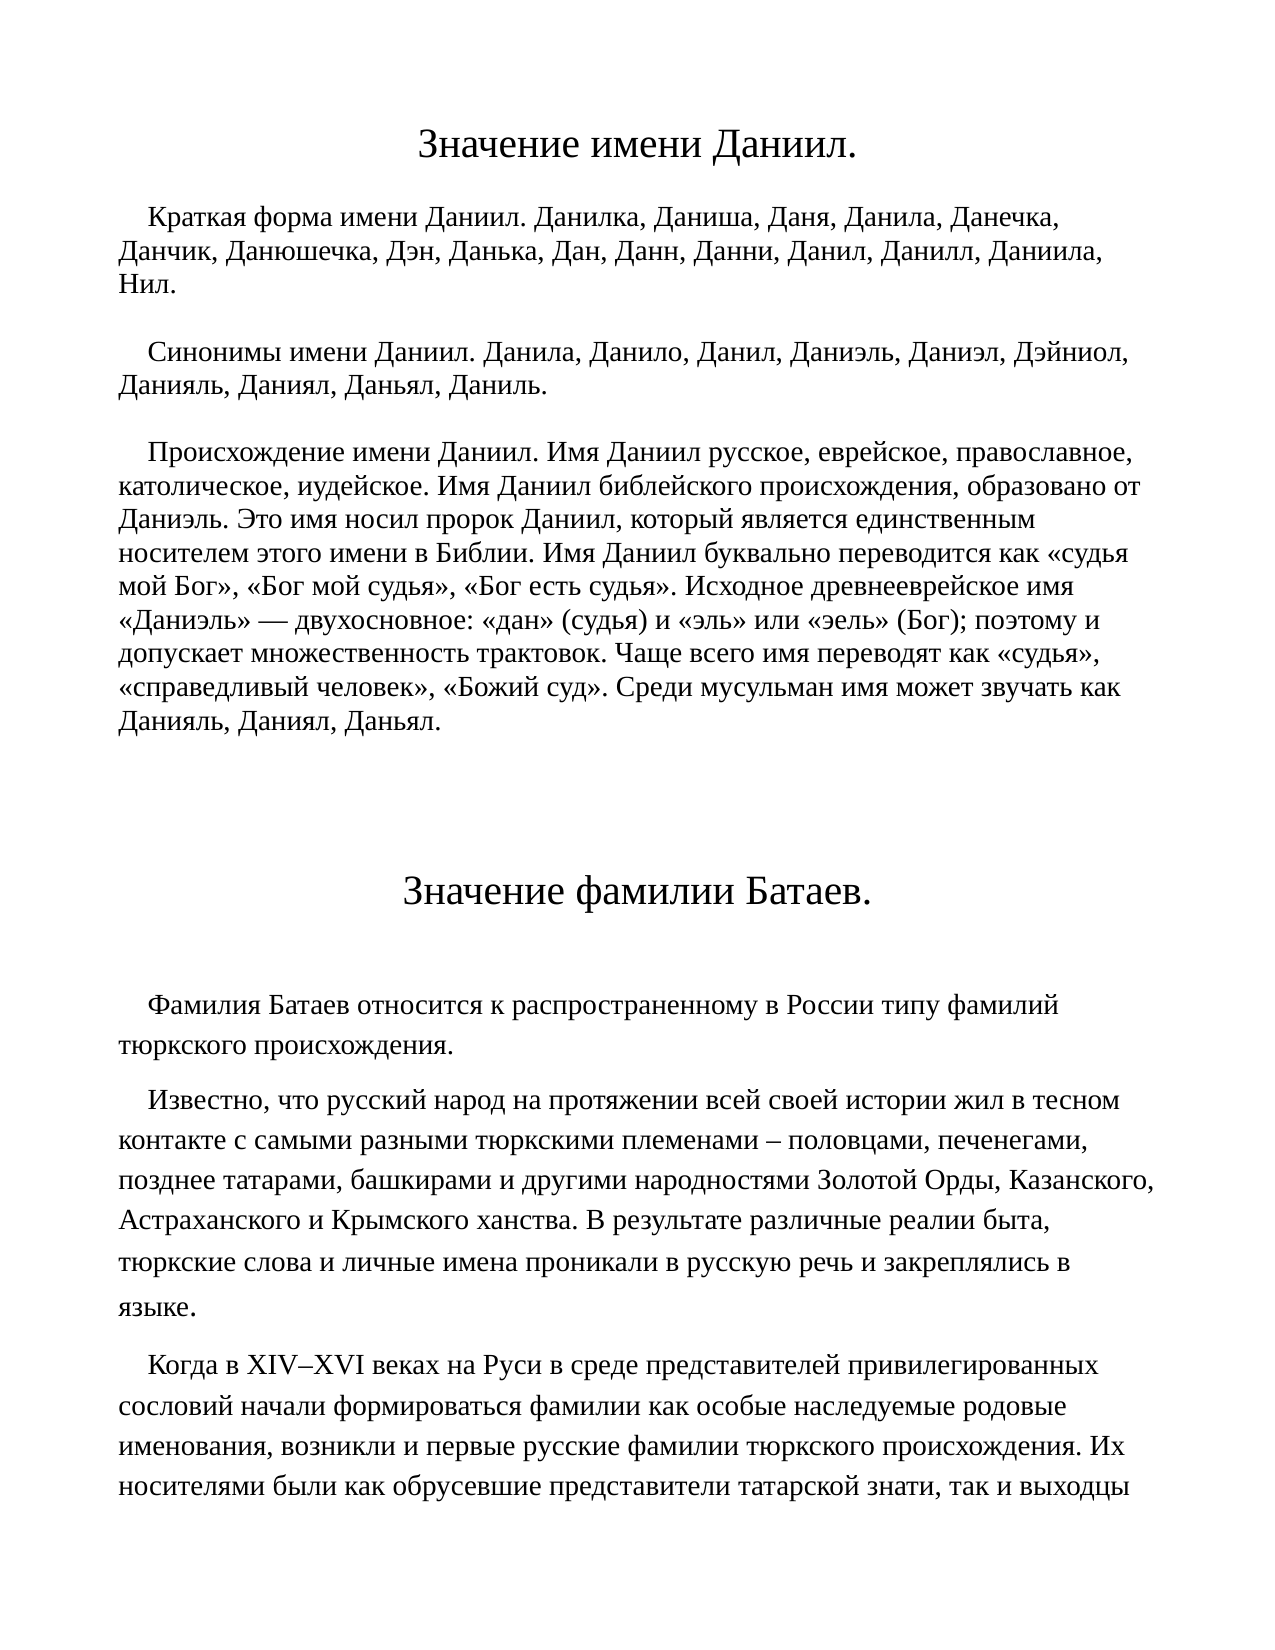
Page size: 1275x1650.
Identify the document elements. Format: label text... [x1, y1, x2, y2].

text Краткая форма имени Даниил. Данилка, Даниша, Даня, Данила, Данечка, Данчик, Данюшечка, Дэн, Данька, Дан, Данн, Данни, Данил, Данилл, Даниила, Нил. [118, 199, 1157, 300]
text Синонимы имени Даниил. Данила, Данило, Данил, Даниэль, Даниэл, Дэйниол, Данияль, Даниял, Даньял, Даниль. [118, 334, 1157, 401]
text Происхождение имени Даниил. Имя Даниил русское, еврейское, православное, католическое, иудейское. Имя Даниил библейского происхождения, образовано от Даниэль. Это имя носил пророк Даниил, который является единственным носителем этого имени в Библии. Имя Даниил буквально переводится как «судья мой Бог», «Бог мой судья», «Бог есть судья». Исходное древнееврейское имя «Даниэль» — двухосновное: «дан» (судья) и «эль» или «эель» (Бог); поэтому и допускает множественность трактовок. Чаще всего имя переводят как «судья», «справедливый человек», «Божий суд». Среди мусульман имя может звучать как Данияль, Даниял, Даньял. [118, 434, 1157, 779]
text Фамилия Батаев относится к распространенному в России типу фамилий тюркского происхождения. [118, 987, 1157, 1061]
text Значение фамилии Батаев. [118, 866, 1157, 913]
text Известно, что русский народ на протяжении всей своей истории жил в тесном контакте с самыми разными тюркскими племенами – половцами, печенегами, позднее татарами, башкирами и другими народностями Золотой Орды, Казанского, Астраханского и Крымского ханства. В результате различные реалии быта, тюркские слова и личные имена проникали в русскую речь и закреплялись в языке. [118, 1082, 1157, 1325]
text Когда в XIV–XVI веках на Руси в среде представителей привилегированных сословий начали формироваться фамилии как особые наследуемые родовые именования, возникли и первые русские фамилии тюркского происхождения. Их носителями были как обрусевшие представители татарской знати, так и выходцы [118, 1347, 1157, 1502]
text Значение имени Даниил. [118, 118, 1157, 166]
